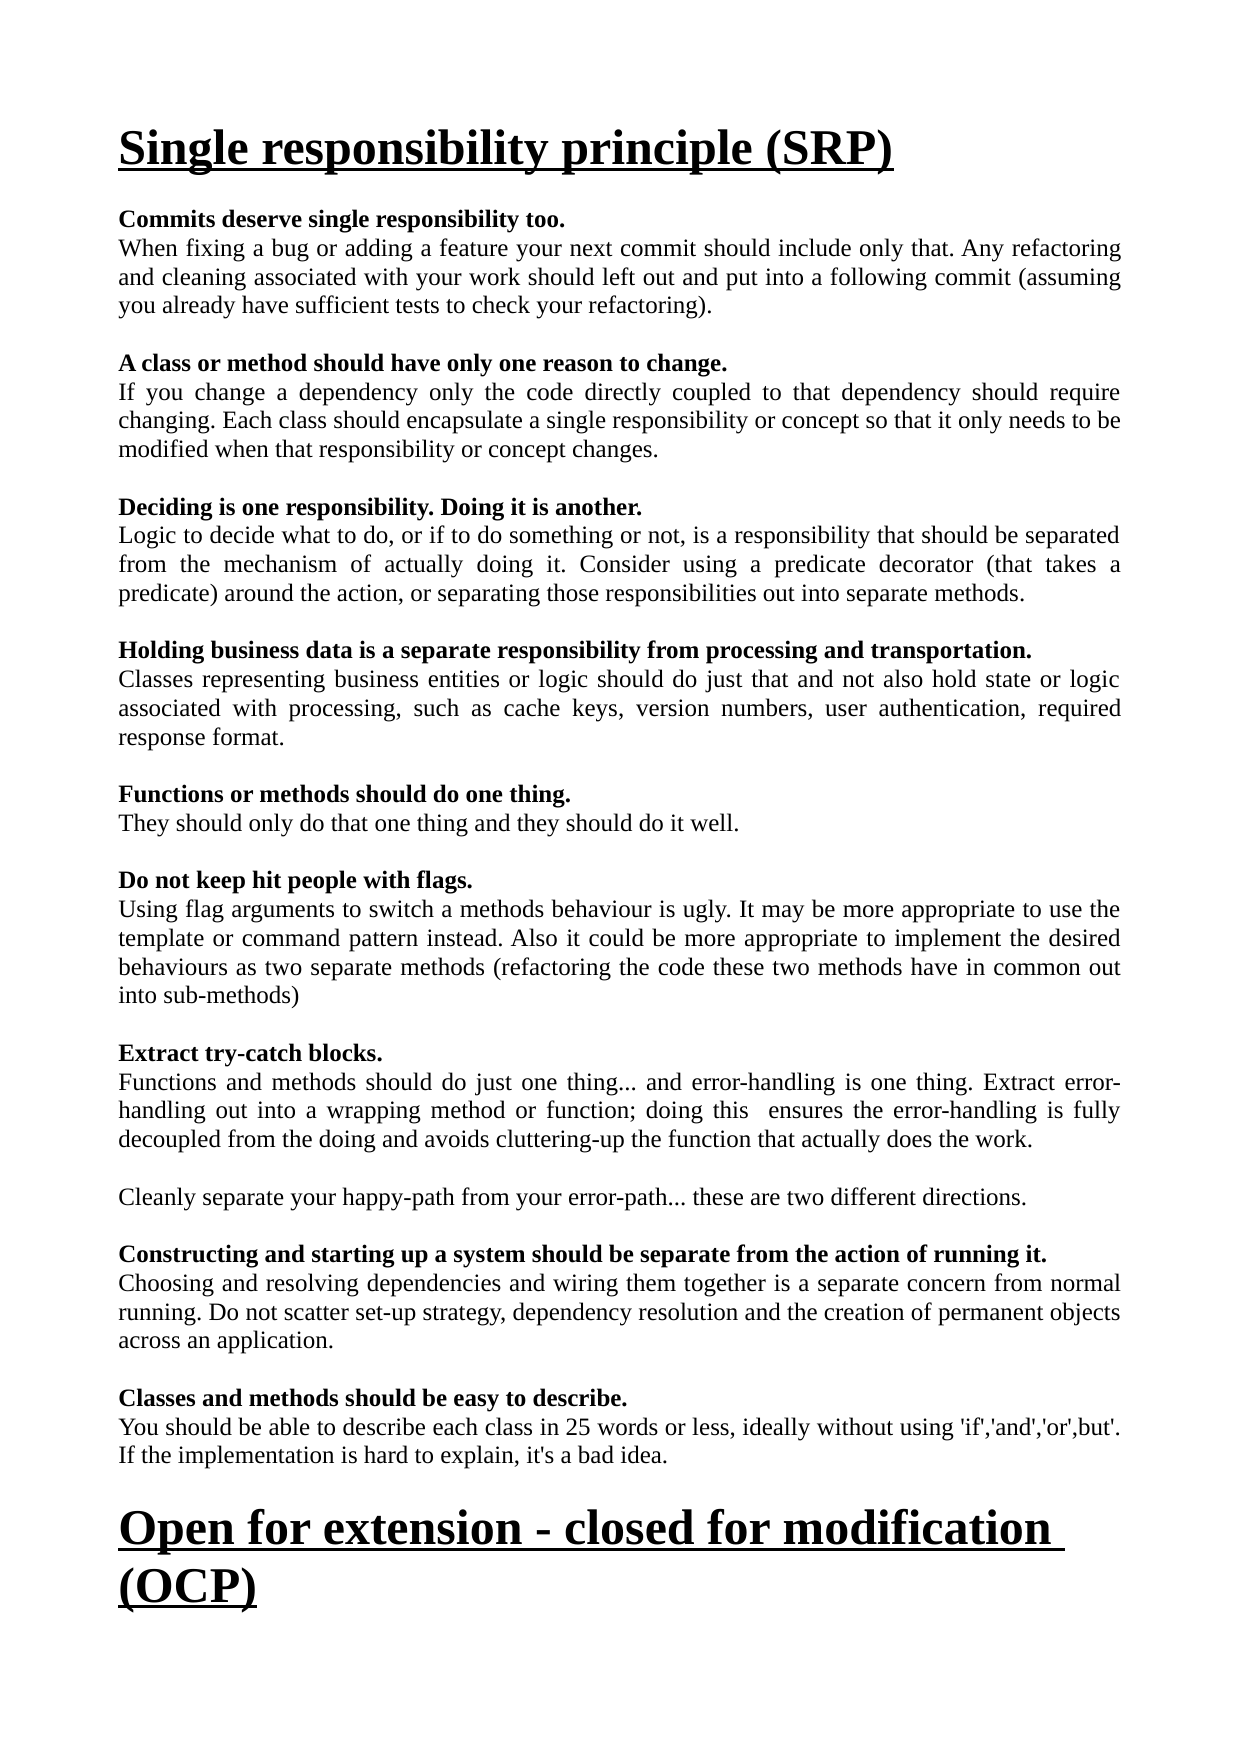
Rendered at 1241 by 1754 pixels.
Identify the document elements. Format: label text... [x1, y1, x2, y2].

text Cleanly separate your happy-path from your error-path... these are two different directions. [118, 1182, 1122, 1211]
text Open for extension - closed for modification (OCP) [118, 1498, 1122, 1613]
text Constructing and starting up a system should be separate from the action of running it. [118, 1239, 1122, 1268]
text Commits deserve single responsibility too. [118, 204, 1122, 233]
text Classes and methods should be easy to describe. [118, 1383, 1122, 1412]
text A class or method should have only one reason to change. [118, 348, 1122, 377]
text You should be able to describe each class in 25 words or less, ideally without using 'if','and','or',but'. If the implementation is hard to explain, it's a bad idea. [118, 1412, 1122, 1469]
text Do not keep hit people with flags. [118, 866, 1122, 894]
text Holding business data is a separate responsibility from processing and transportation. [118, 636, 1122, 664]
text Choosing and resolving dependencies and wiring them together is a separate concern from normal running. Do not scatter set-up strategy, dependency resolution and the creation of permanent objects across an application. [118, 1268, 1122, 1354]
text Extract try-catch blocks. [118, 1038, 1122, 1067]
text Classes representing business entities or logic should do just that and not also hold state or logic associated with processing, such as cache keys, version numbers, user authentication, required response format. [118, 664, 1122, 751]
text When fixing a bug or adding a feature your next commit should include only that. Any refactoring and cleaning associated with your work should left out and put into a following commit (assuming you already have sufficient tests to check your refactoring). [118, 233, 1122, 319]
text If you change a dependency only the code directly coupled to that dependency should require changing. Each class should encapsulate a single responsibility or concept so that it only needs to be modified when that responsibility or concept changes. [118, 377, 1122, 463]
text Using flag arguments to switch a methods behaviour is ugly. It may be more appropriate to use the template or command pattern instead. Also it could be more appropriate to implement the desired behaviours as two separate methods (refactoring the code these two methods have in common out into sub-methods) [118, 894, 1122, 1009]
text Single responsibility principle (SRP) [118, 118, 1122, 176]
text They should only do that one thing and they should do it well. [118, 808, 1122, 837]
text Functions or methods should do one thing. [118, 779, 1122, 808]
text Deciding is one responsibility. Doing it is another. [118, 492, 1122, 521]
text Logic to decide what to do, or if to do something or not, is a responsibility that should be separated from the mechanism of actually doing it. Consider using a predicate decorator (that takes a predicate) around the action, or separating those responsibilities out into separate methods. [118, 521, 1122, 607]
text Functions and methods should do just one thing... and error-handling is one thing. Extract error-handling out into a wrapping method or function; doing this ensures the error-handling is fully decoupled from the doing and avoids cluttering-up the function that actually does the work. [118, 1067, 1122, 1153]
